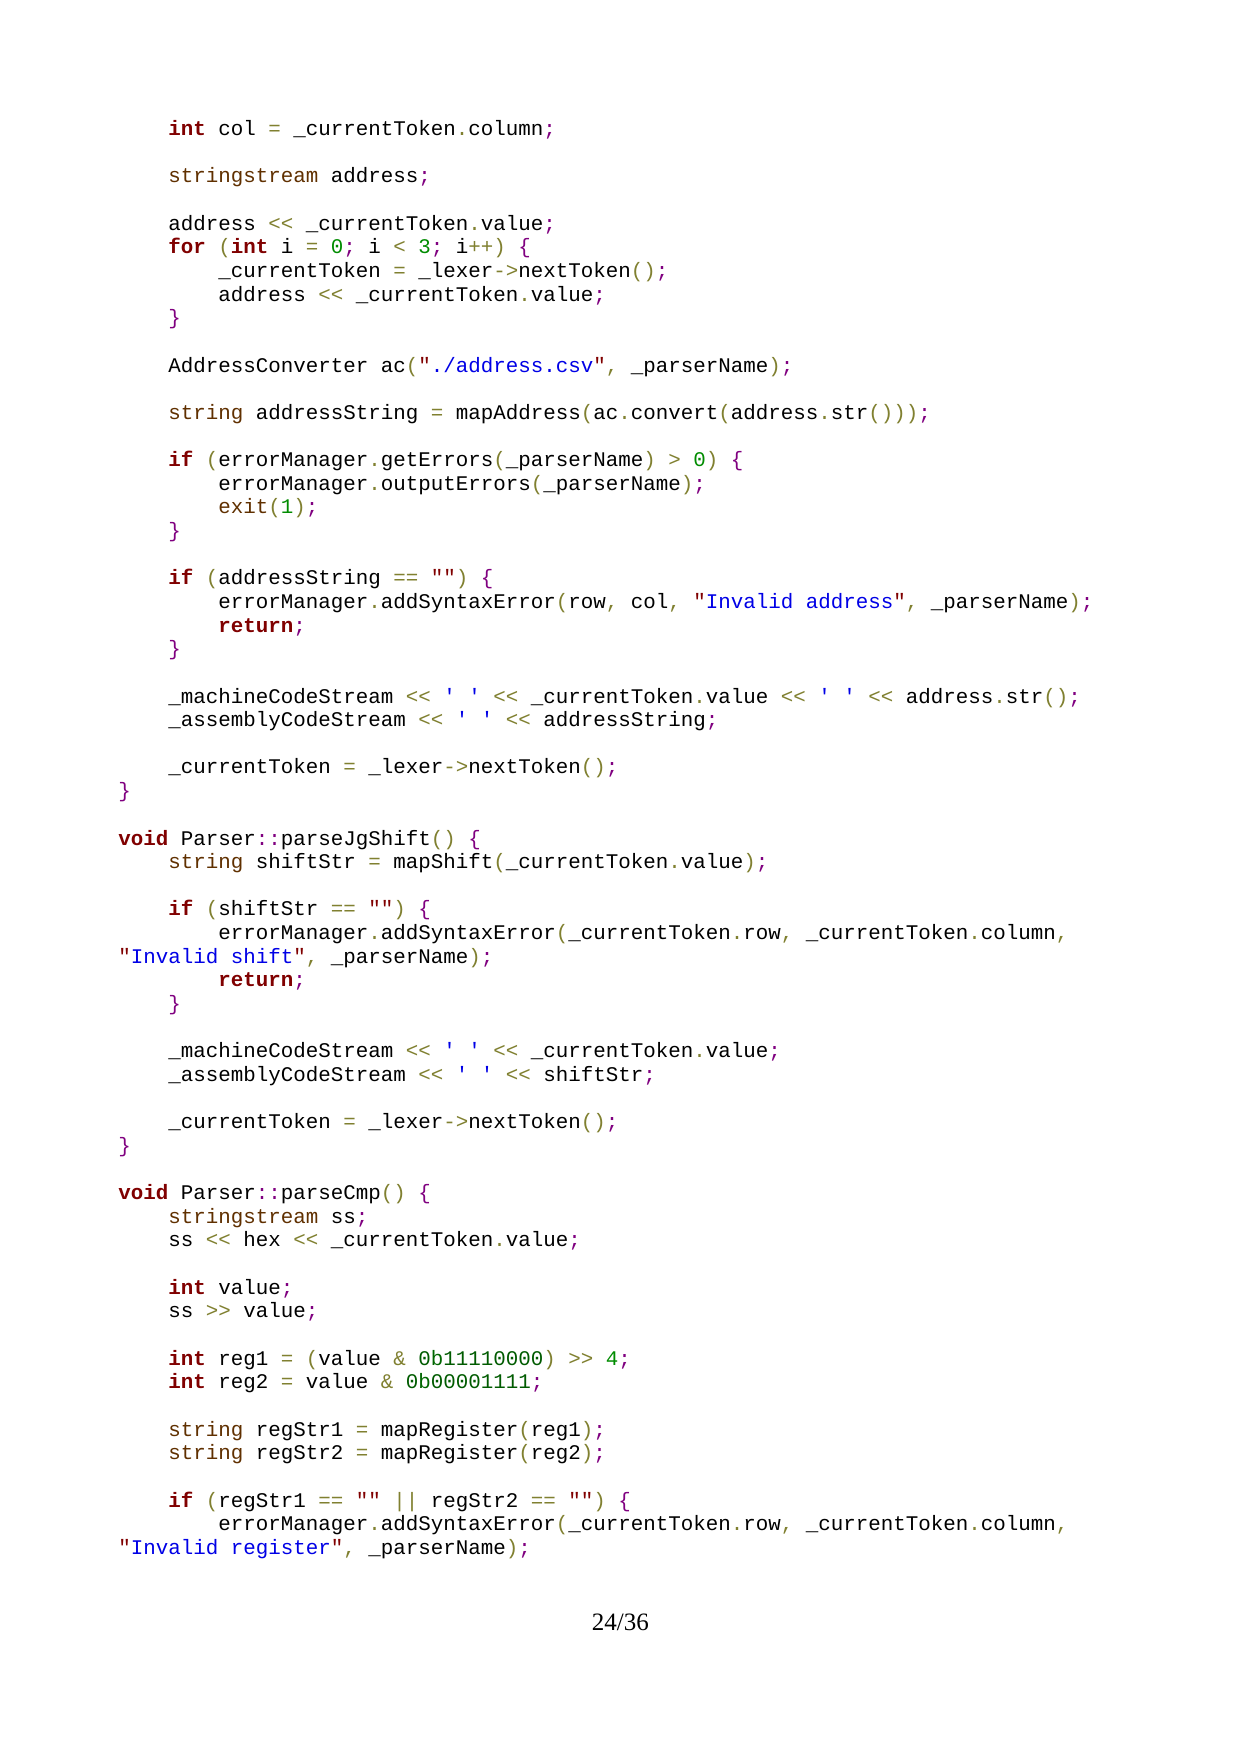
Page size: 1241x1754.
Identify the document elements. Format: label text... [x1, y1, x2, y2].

text void Parser::parseCmp() { [118, 1182, 1122, 1206]
text string shiftStr = mapShift(_currentToken.value); [118, 851, 1122, 875]
text int col = _currentToken.column; [118, 118, 1122, 142]
text _currentToken = _lexer->nextToken(); [118, 757, 1122, 780]
text if (shiftStr == "") { [118, 898, 1122, 922]
text if (errorManager.getErrors(_parserName) > 0) { [118, 449, 1122, 473]
text if (regStr1 == "" || regStr2 == "") { [118, 1489, 1122, 1513]
text _machineCodeStream << ' ' << _currentToken.value << ' ' << address.str(); [118, 686, 1122, 709]
text _assemblyCodeStream << ' ' << addressString; [118, 709, 1122, 733]
text ss << hex << _currentToken.value; [118, 1229, 1122, 1253]
text _assemblyCodeStream << ' ' << shiftStr; [118, 1064, 1122, 1088]
text return; [118, 969, 1122, 993]
text errorManager.addSyntaxError(row, col, "Invalid address", _parserName); [118, 591, 1122, 615]
text _currentToken = _lexer->nextToken(); [118, 1111, 1122, 1135]
text address << _currentToken.value; [118, 284, 1122, 307]
text address << _currentToken.value; [118, 213, 1122, 236]
text } [118, 780, 1122, 804]
text _currentToken = _lexer->nextToken(); [118, 260, 1122, 284]
text exit(1); [118, 496, 1122, 520]
text string addressString = mapAddress(ac.convert(address.str())); [118, 402, 1122, 426]
text for (int i = 0; i < 3; i++) { [118, 236, 1122, 260]
text string regStr2 = mapRegister(reg2); [118, 1442, 1122, 1466]
text int value; [118, 1277, 1122, 1300]
text errorManager.outputErrors(_parserName); [118, 473, 1122, 496]
text int reg1 = (value & 0b11110000) >> 4; [118, 1348, 1122, 1371]
text } [118, 520, 1122, 544]
text return; [118, 615, 1122, 638]
text stringstream address; [118, 165, 1122, 189]
text ss >> value; [118, 1300, 1122, 1324]
text stringstream ss; [118, 1206, 1122, 1229]
text errorManager.addSyntaxError(_currentToken.row, _currentToken.column, "Invalid shift", _parserName); [118, 922, 1122, 969]
text int reg2 = value & 0b00001111; [118, 1371, 1122, 1395]
text } [118, 307, 1122, 331]
text AddressConverter ac("./address.csv", _parserName); [118, 354, 1122, 378]
text string regStr1 = mapRegister(reg1); [118, 1419, 1122, 1442]
text } [118, 638, 1122, 662]
text if (addressString == "") { [118, 567, 1122, 591]
text } [118, 1135, 1122, 1158]
text errorManager.addSyntaxError(_currentToken.row, _currentToken.column, "Invalid register", _parserName); [118, 1513, 1122, 1561]
text void Parser::parseJgShift() { [118, 827, 1122, 851]
text } [118, 993, 1122, 1017]
text _machineCodeStream << ' ' << _currentToken.value; [118, 1040, 1122, 1064]
